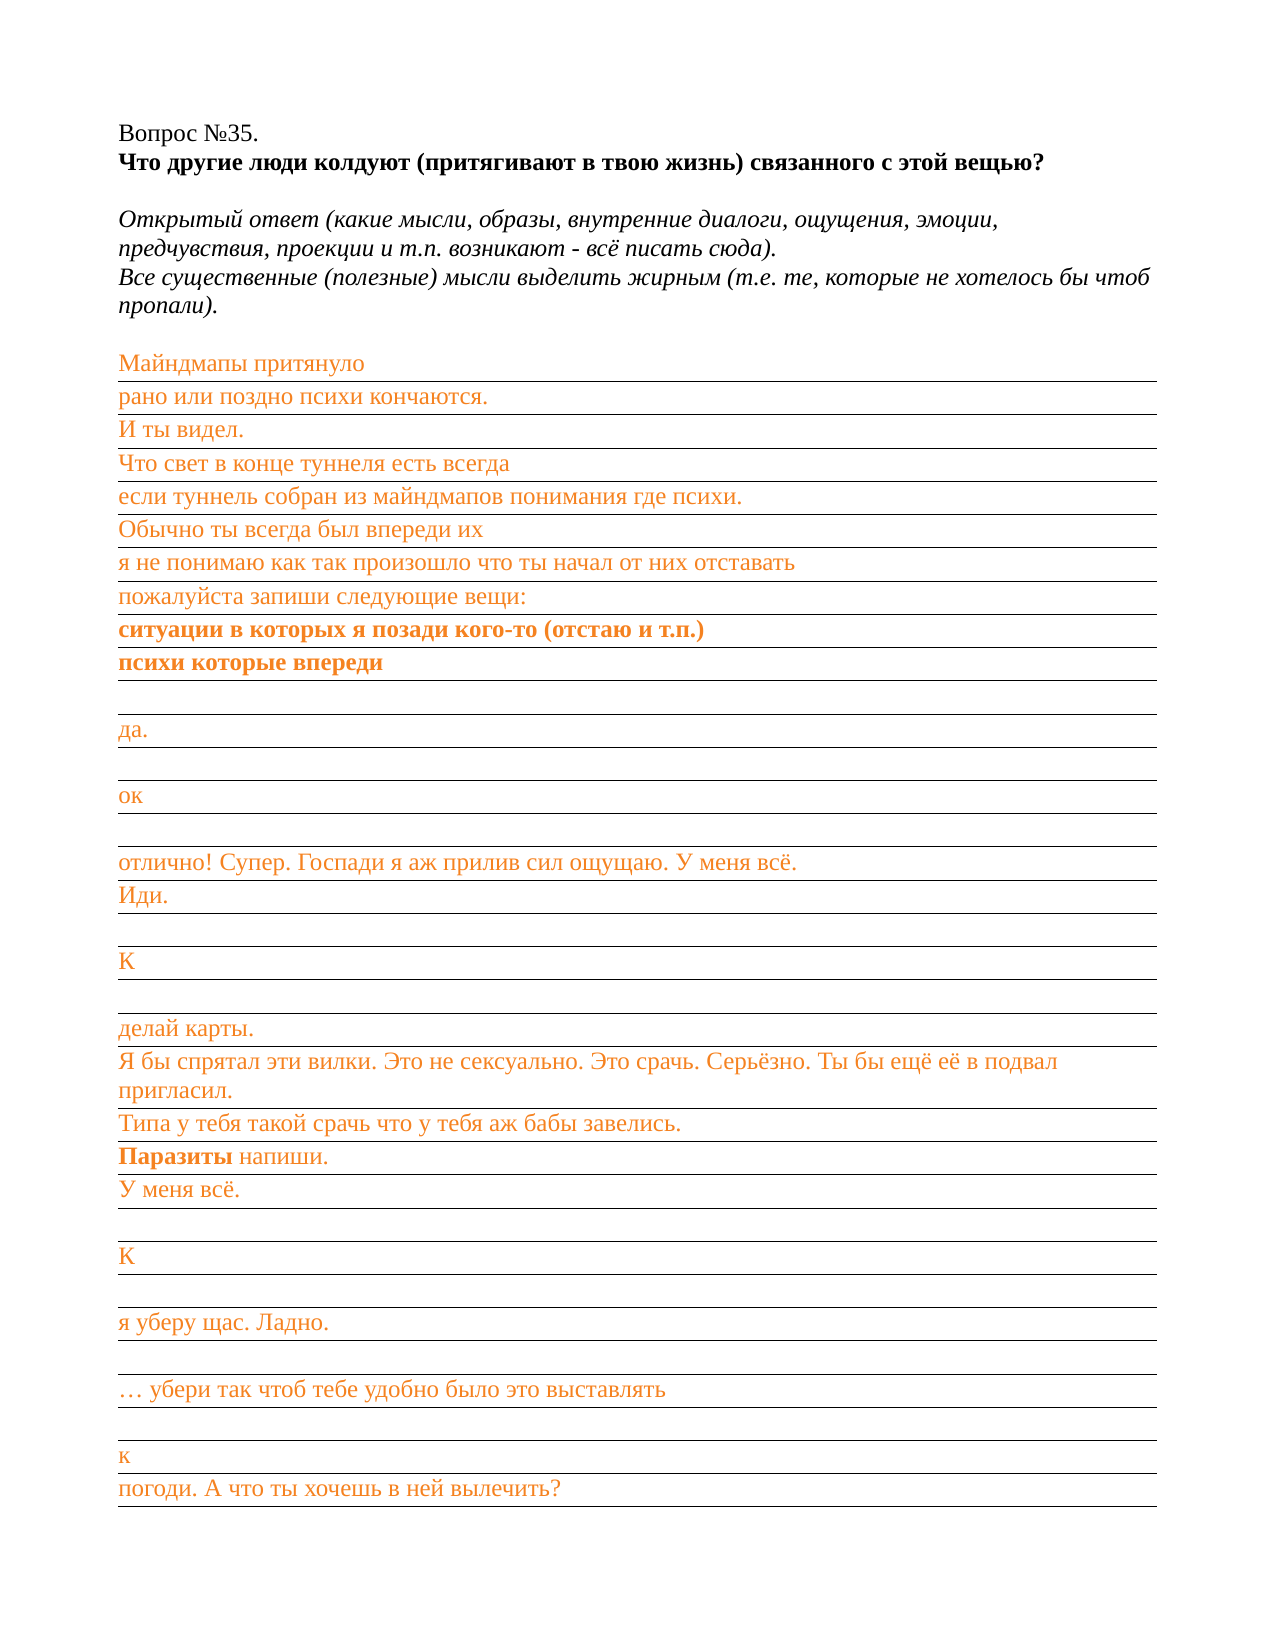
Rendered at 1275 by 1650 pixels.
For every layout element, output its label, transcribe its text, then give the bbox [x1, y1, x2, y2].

text К [118, 947, 1157, 979]
text если туннель собран из майндмапов понимания где психи. [118, 482, 1157, 514]
text делай карты. [118, 1014, 1157, 1046]
text отлично! Супер. Госпади я аж прилив сил ощущаю. У меня всё. [118, 847, 1157, 880]
text И ты видел. [118, 415, 1157, 448]
text погоди. А что ты хочешь в ней вылечить? [118, 1474, 1157, 1506]
text ок [118, 781, 1157, 813]
text пожалуйста запиши следующие вещи: [118, 582, 1157, 614]
text Обычно ты всегда был впереди их [118, 515, 1157, 547]
text психи которые впереди [118, 648, 1157, 680]
text к [118, 1441, 1157, 1473]
text Что свет в конце туннеля есть всегда [118, 449, 1157, 481]
text я уберу щас. Ладно. [118, 1308, 1157, 1340]
text я не понимаю как так произошло что ты начал от них отставать [118, 548, 1157, 581]
text Майндмапы притянуло [118, 348, 1157, 381]
text Вопрос №35. [118, 118, 1157, 147]
text Что другие люди колдуют (притягивают в твою жизнь) связанного с этой вещью? [118, 147, 1157, 176]
text У меня всё. [118, 1175, 1157, 1208]
text Все существенные (полезные) мысли выделить жирным (т.е. те, которые не хотелось бы чтоб пропали). [118, 262, 1157, 319]
text Я бы спрятал эти вилки. Это не сексуально. Это срачь. Серьёзно. Ты бы ещё её в подвал пригласил. [118, 1047, 1157, 1108]
text Открытый ответ (какие мысли, образы, внутренние диалоги, ощущения, эмоции, предчувствия, проекции и т.п. возникают - всё писать сюда). [118, 204, 1157, 262]
text К [118, 1242, 1157, 1274]
text рано или поздно психи кончаются. [118, 382, 1157, 414]
text да. [118, 715, 1157, 747]
text Иди. [118, 881, 1157, 913]
text … убери так чтоб тебе удобно было это выставлять [118, 1375, 1157, 1407]
text Паразиты напиши. [118, 1142, 1157, 1174]
text ситуации в которых я позади кого-то (отстаю и т.п.) [118, 615, 1157, 647]
text Типа у тебя такой срачь что у тебя аж бабы завелись. [118, 1109, 1157, 1141]
